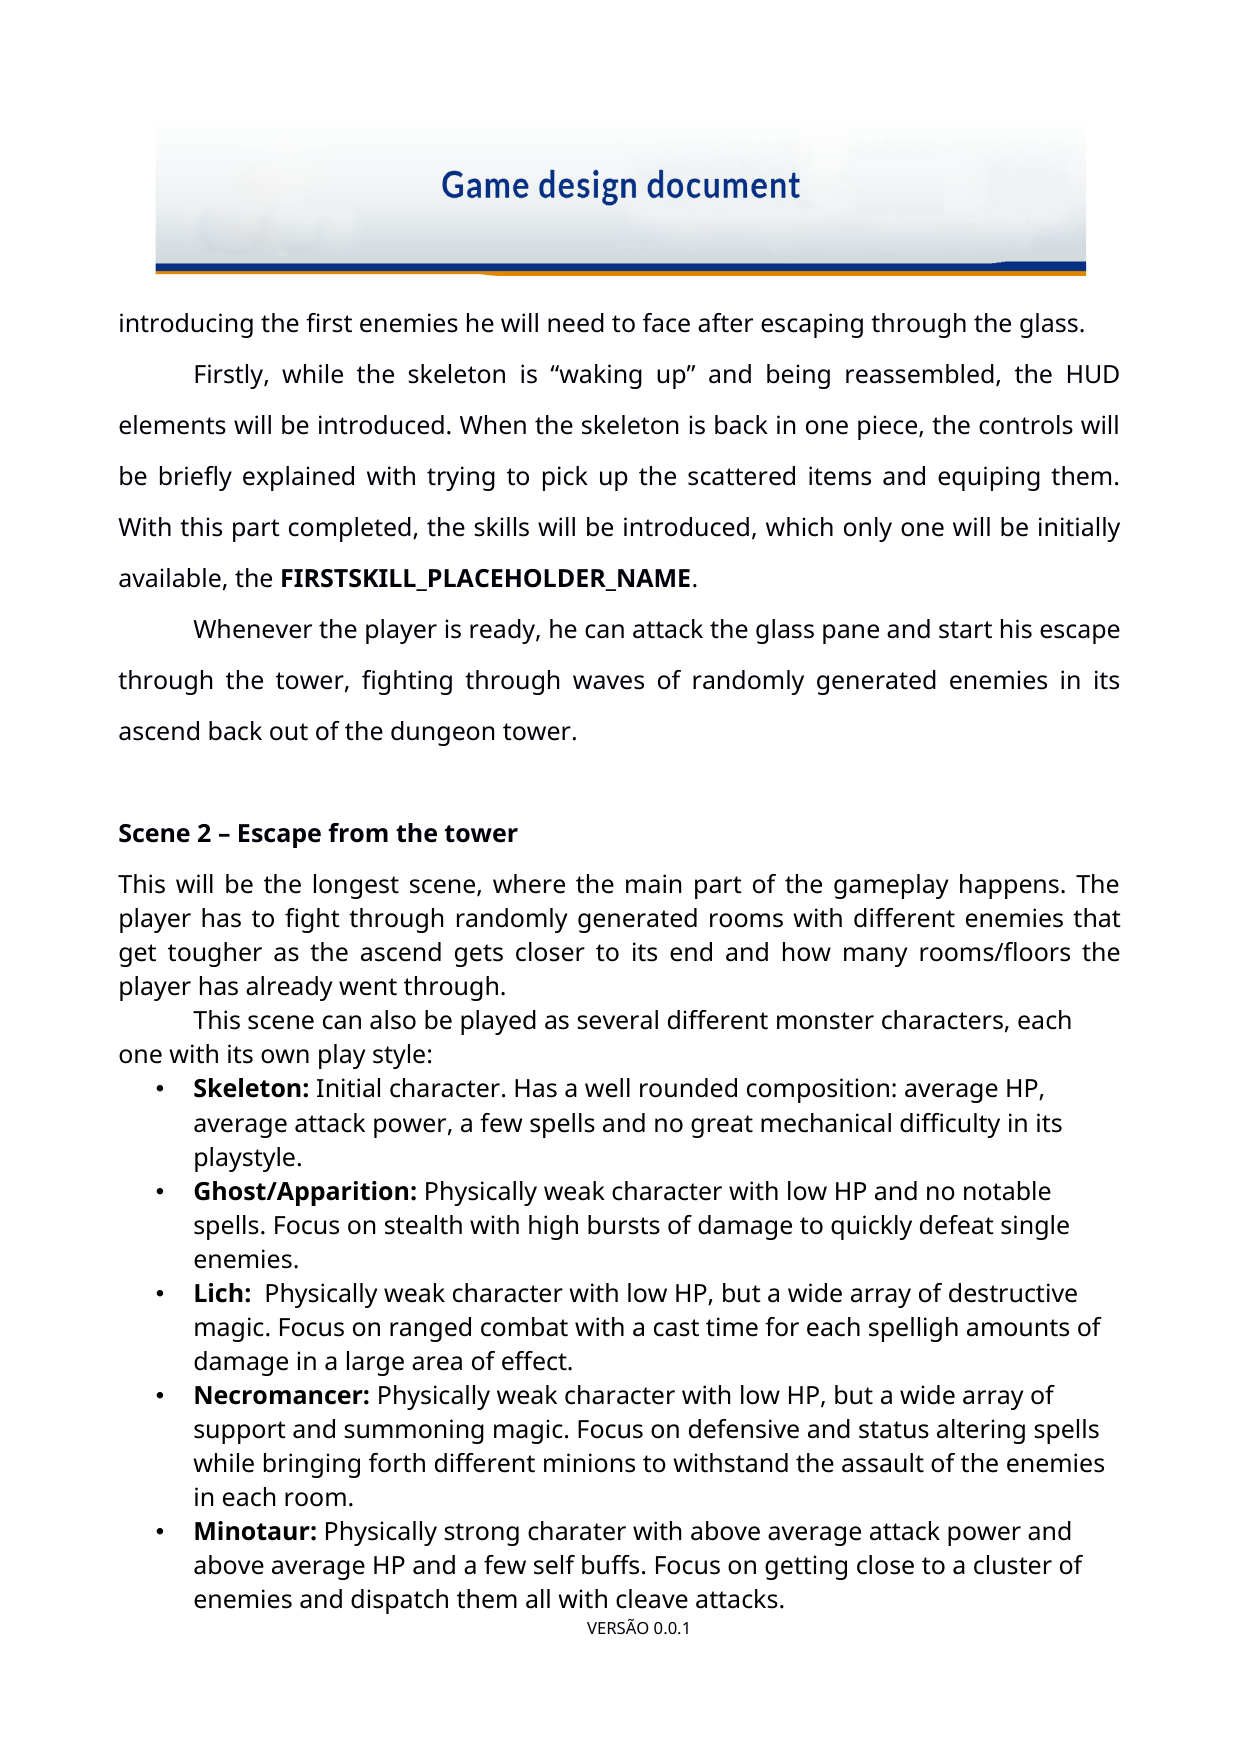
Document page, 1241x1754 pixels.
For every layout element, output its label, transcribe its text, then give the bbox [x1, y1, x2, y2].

text Scene 2 – Escape from the tower [118, 816, 1122, 850]
text Whenever the player is ready, he can attack the glass pane and start his escape through the tower, fighting through waves of randomly generated enemies in its ascend back out of the dungeon tower. [118, 612, 1122, 748]
text Firstly, while the skeleton is “waking up” and being reassembled, the HUD elements will be introduced. When the skeleton is back in one piece, the controls will be briefly explained with trying to pick up the scattered items and equiping them. With this part completed, the skills will be introduced, which only one will be initially available, the FIRSTSKILL_PLACEHOLDER_NAME. [118, 356, 1122, 594]
list Necromancer: Physically weak character with low HP, but a wide array of support and summoning magic. Focus on defensive and status altering spells while bringing forth different minions to withstand the assault of the enemies in each room. [156, 1378, 1122, 1514]
text introducing the first enemies he will need to face after escaping through the glass. [118, 305, 1122, 339]
text This will be the longest scene, where the main part of the gameplay happens. The player has to fight through randomly generated rooms with different enemies that get tougher as the ascend gets closer to its end and how many rooms/floors the player has already went through. [118, 867, 1122, 1003]
list Lich: Physically weak character with low HP, but a wide array of destructive magic. Focus on ranged combat with a cast time for each spelligh amounts of damage in a large area of effect. [156, 1276, 1122, 1378]
list Ghost/Apparition: Physically weak character with low HP and no notable spells. Focus on stealth with high bursts of damage to quickly defeat single enemies. [156, 1173, 1122, 1276]
list Skeleton: Initial character. Has a well rounded composition: average HP, average attack power, a few spells and no great mechanical difficulty in its playstyle. [156, 1071, 1122, 1173]
list Minotaur: Physically strong charater with above average attack power and above average HP and a few self buffs. Focus on getting close to a cluster of enemies and dispatch them all with cleave attacks. [156, 1514, 1122, 1616]
text This scene can also be played as several different monster characters, each one with its own play style: [118, 1003, 1122, 1071]
